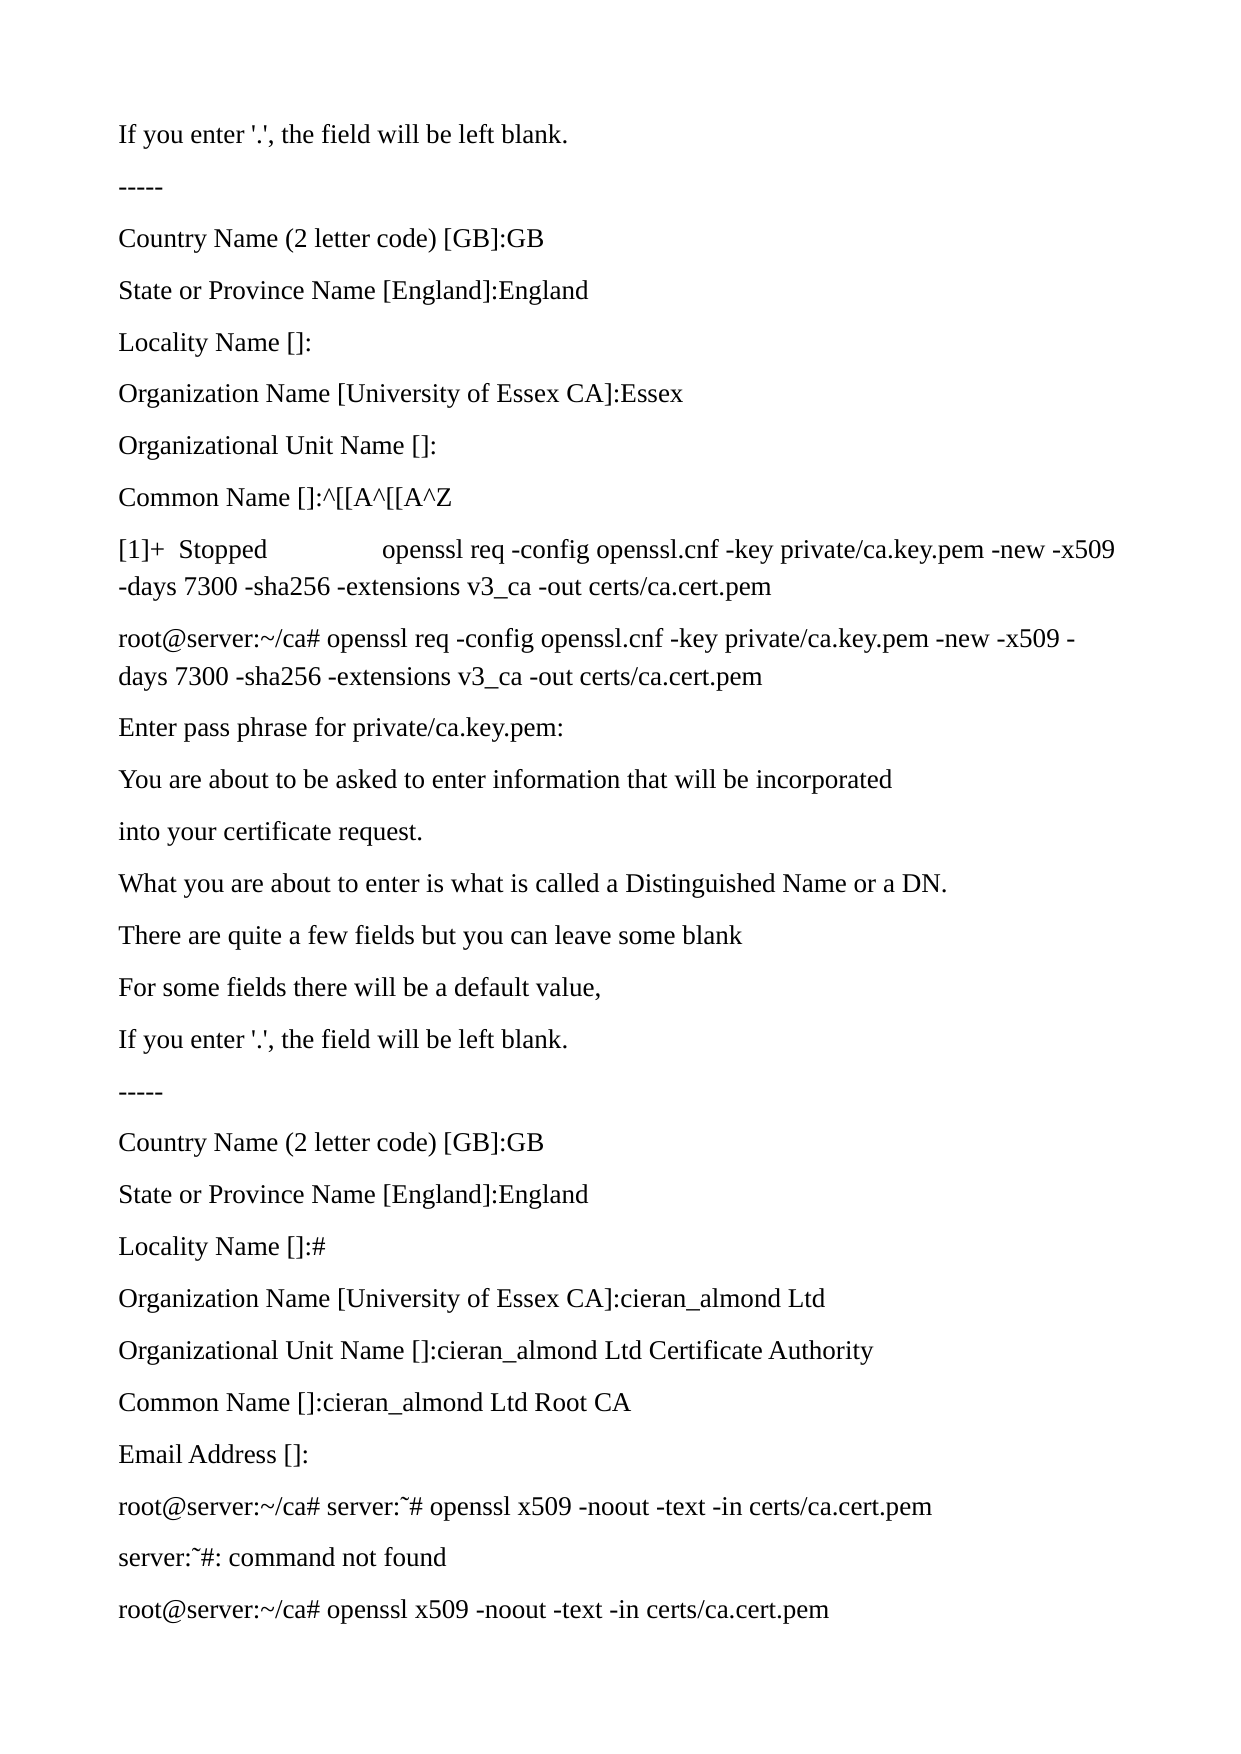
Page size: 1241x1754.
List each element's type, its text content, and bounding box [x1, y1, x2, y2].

text State or Province Name [England]:England [118, 1178, 1122, 1209]
text ----- [118, 170, 1122, 201]
text ----- [118, 1074, 1122, 1106]
text Organization Name [University of Essex CA]:Essex [118, 377, 1122, 409]
text Common Name []:^[[A^[[A^Z [118, 481, 1122, 512]
text into your certificate request. [118, 815, 1122, 846]
text [1]+ Stopped openssl req -config openssl.cnf -key private/ca.key.pem -new -x509 -days 7300 -sha256 -extensions v3_ca -out certs/ca.cert.pem [118, 533, 1122, 602]
text Organizational Unit Name []:cieran_almond Ltd Certificate Authority [118, 1334, 1122, 1365]
text Common Name []:cieran_almond Ltd Root CA [118, 1386, 1122, 1417]
text Country Name (2 letter code) [GB]:GB [118, 1126, 1122, 1158]
text If you enter '.', the field will be left blank. [118, 1023, 1122, 1054]
text For some fields there will be a default value, [118, 971, 1122, 1002]
text root@server:~/ca# openssl x509 -noout -text -in certs/ca.cert.pem [118, 1593, 1122, 1624]
text You are about to be asked to enter information that will be incorporated [118, 763, 1122, 794]
text server:˜#: command not found [118, 1541, 1122, 1573]
text root@server:~/ca# server:˜# openssl x509 -noout -text -in certs/ca.cert.pem [118, 1489, 1122, 1521]
text root@server:~/ca# openssl req -config openssl.cnf -key private/ca.key.pem -new -x509 -days 7300 -sha256 -extensions v3_ca -out certs/ca.cert.pem [118, 622, 1122, 691]
text Country Name (2 letter code) [GB]:GB [118, 222, 1122, 253]
text Email Address []: [118, 1438, 1122, 1469]
text Locality Name []: [118, 326, 1122, 357]
text If you enter '.', the field will be left blank. [118, 118, 1122, 149]
text Enter pass phrase for private/ca.key.pem: [118, 711, 1122, 743]
text Locality Name []:# [118, 1230, 1122, 1261]
text Organization Name [University of Essex CA]:cieran_almond Ltd [118, 1282, 1122, 1313]
text There are quite a few fields but you can leave some blank [118, 919, 1122, 950]
text Organizational Unit Name []: [118, 429, 1122, 461]
text What you are about to enter is what is called a Distinguished Name or a DN. [118, 867, 1122, 898]
text State or Province Name [England]:England [118, 274, 1122, 305]
